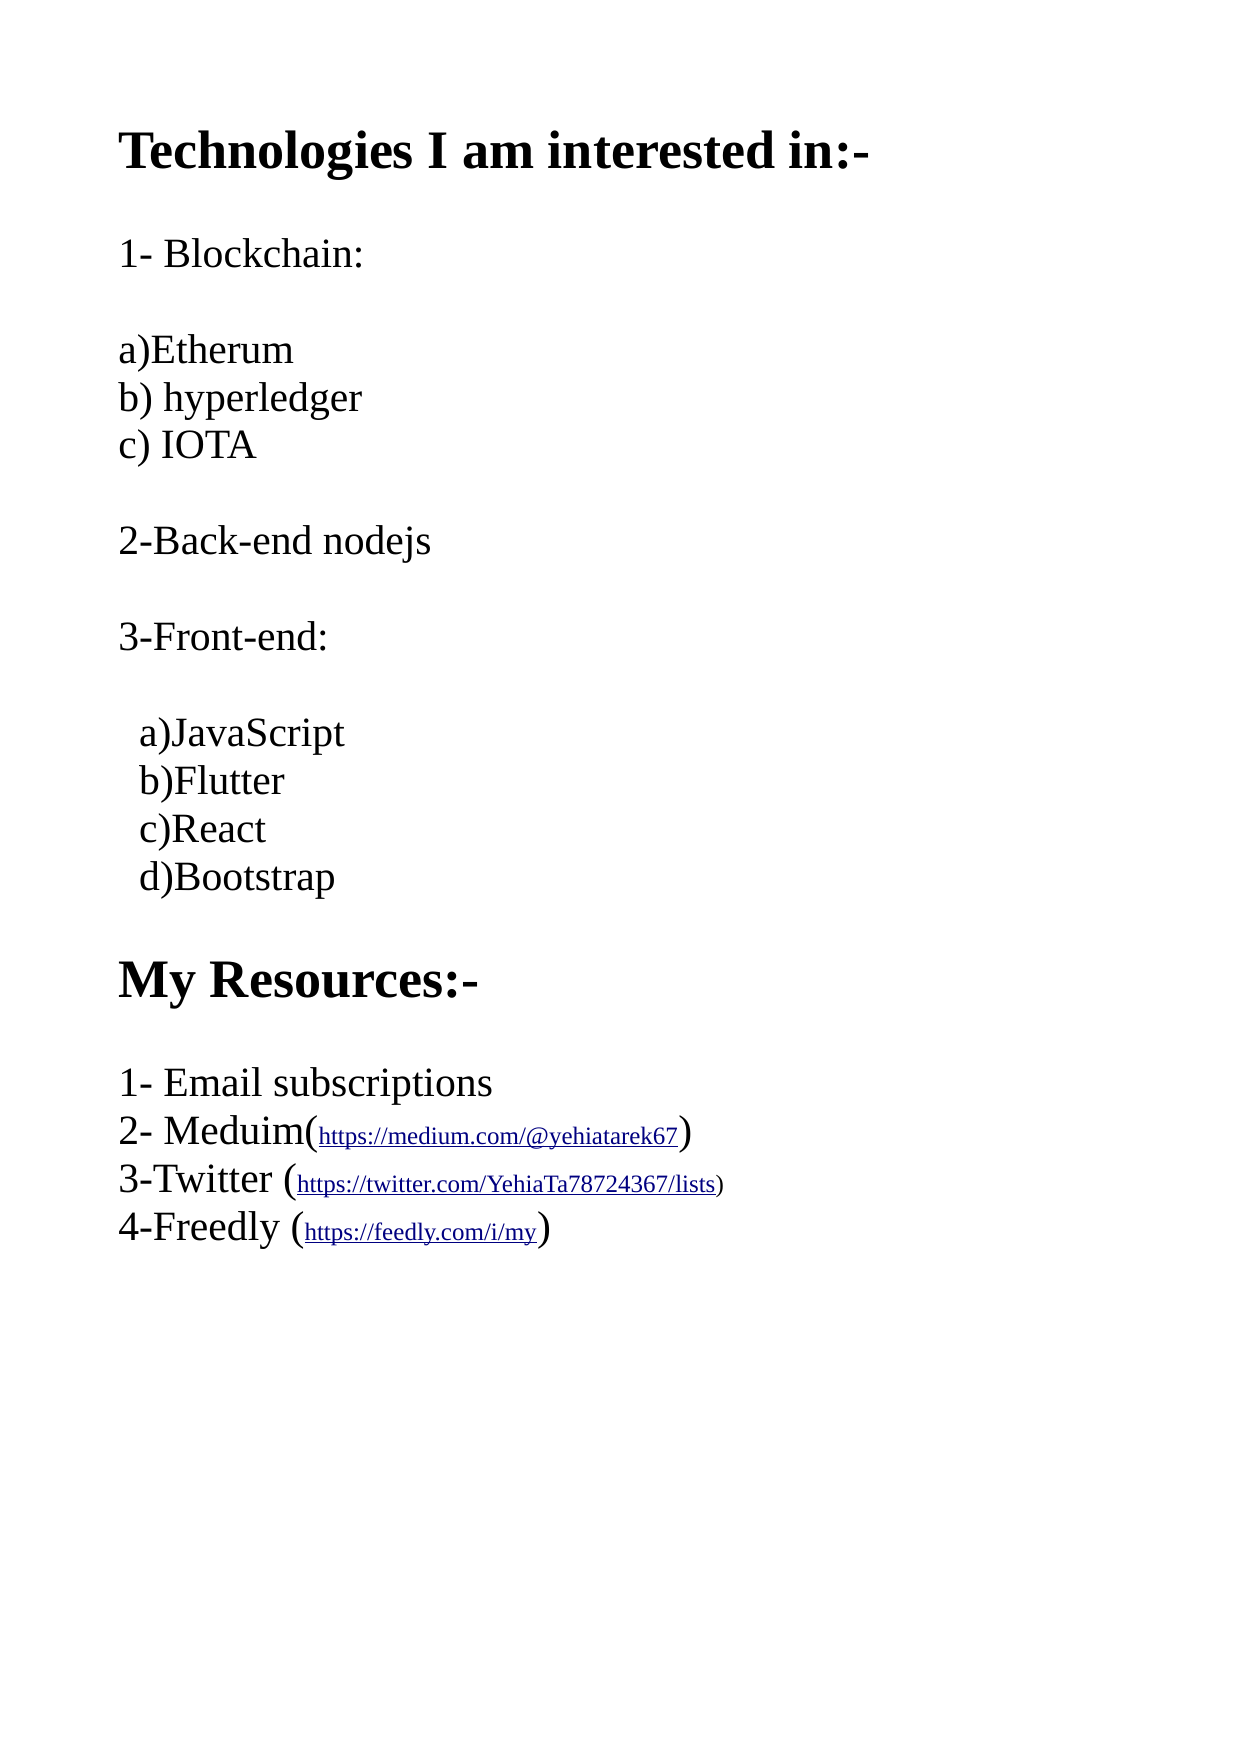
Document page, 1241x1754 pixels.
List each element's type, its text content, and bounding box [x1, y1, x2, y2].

text 4-Freedly (https://feedly.com/i/my) [118, 1201, 1122, 1249]
text My Resources:- [118, 947, 1122, 1009]
text 2-Back-end nodejs [118, 516, 1122, 564]
text 2- Meduim(https://medium.com/@yehiatarek67) [118, 1105, 1122, 1153]
text b)Flutter [118, 755, 1122, 803]
text 1- Blockchain: [118, 228, 1122, 276]
text c)React [118, 803, 1122, 851]
text 3-Front-end: [118, 612, 1122, 659]
text c) IOTA [118, 420, 1122, 468]
text b) hyperledger [118, 372, 1122, 420]
text a)Etherum [118, 324, 1122, 372]
text 1- Email subscriptions [118, 1057, 1122, 1105]
text d)Bootstrap [118, 851, 1122, 899]
text 3-Twitter (https://twitter.com/YehiaTa78724367/lists) [118, 1153, 1122, 1201]
text a)JavaScript [118, 707, 1122, 755]
text Technologies I am interested in:- [118, 118, 1122, 180]
